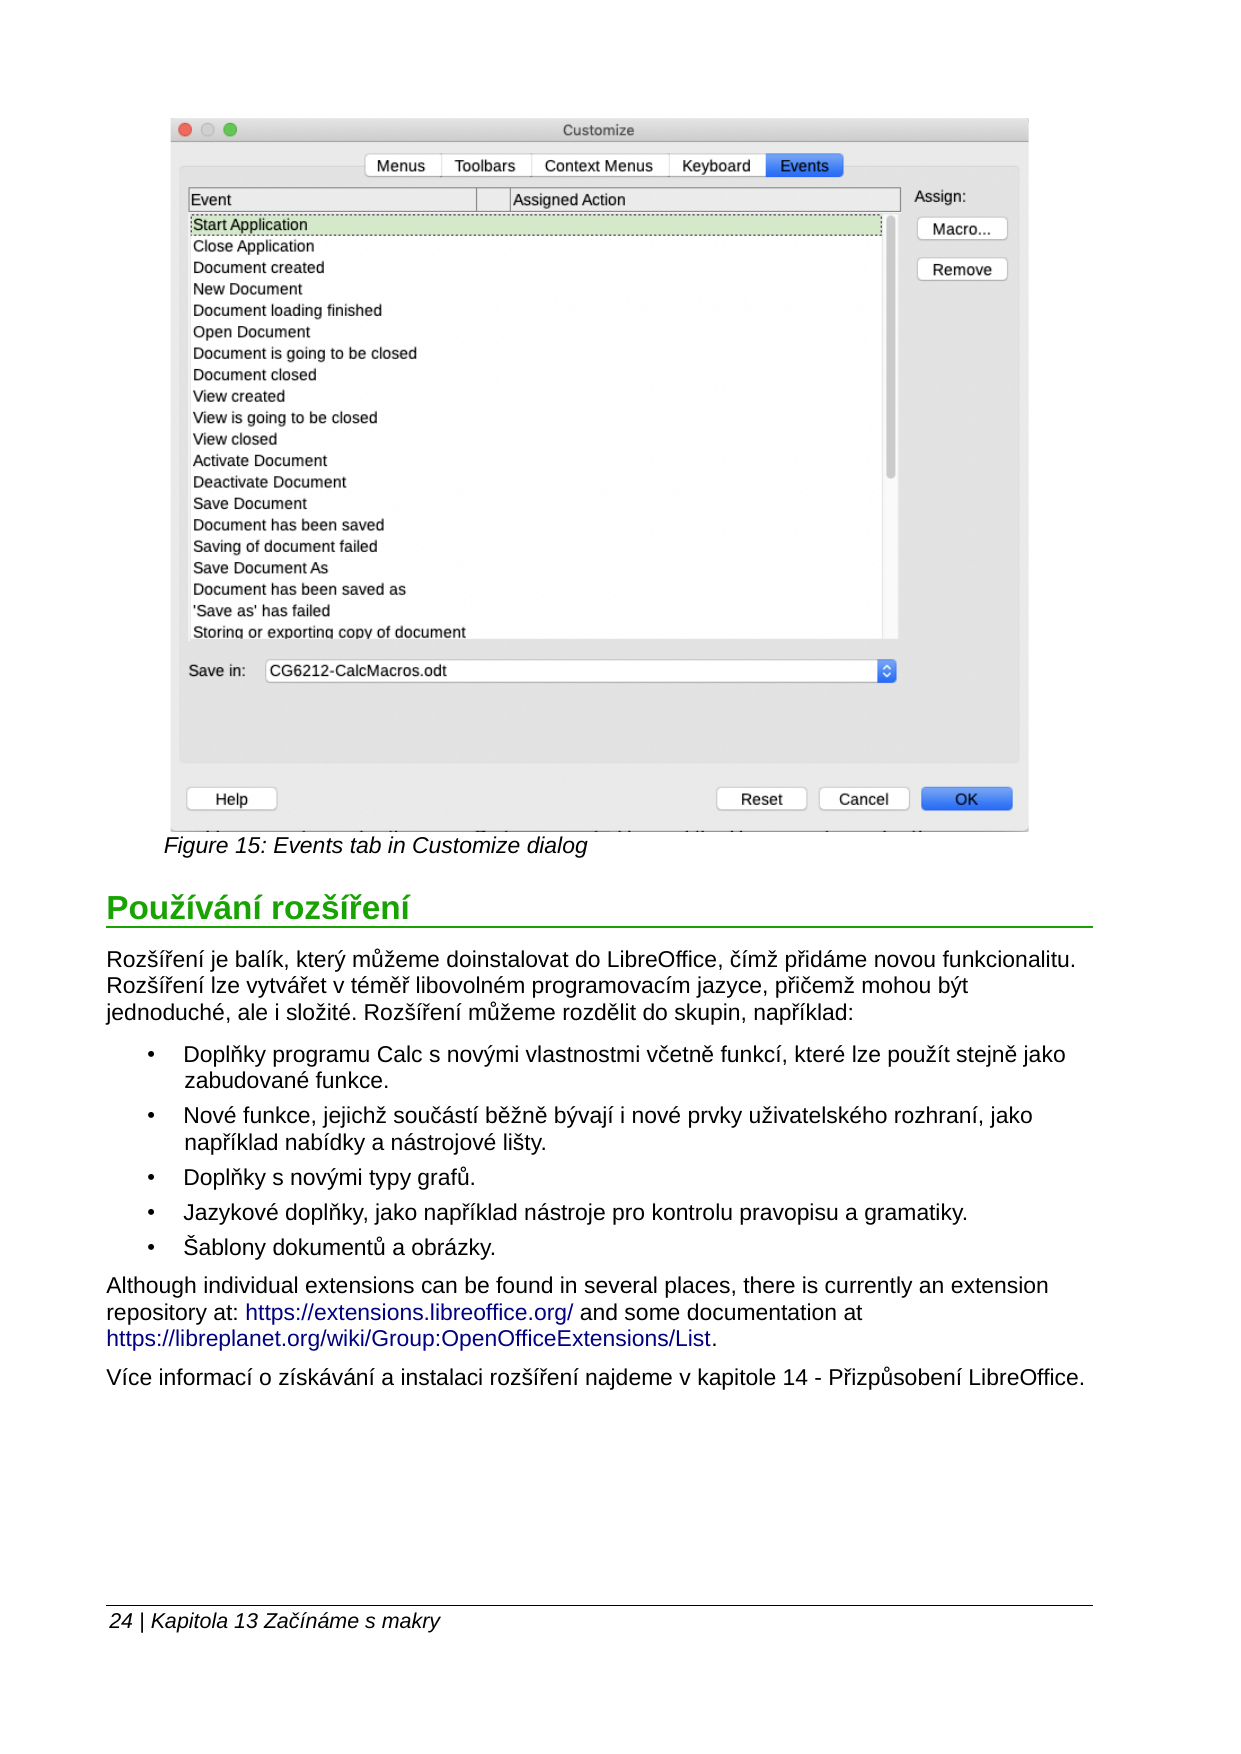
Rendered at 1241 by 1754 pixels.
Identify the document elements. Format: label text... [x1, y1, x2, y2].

text Figure 15: Events tab in Customize dialog [163, 118, 1036, 858]
list Rozšíření je balík, který můžeme doinstalovat do LibreOffice, čímž přidáme novou funkcionalitu. Rozšíření lze vytvářet v téměř libovolném programovacím jazyce, přičemž mohou být jednoduché, ale i složité. Rozšíření můžeme rozdělit do skupin, například: [106, 946, 1093, 1025]
list Doplňky programu Calc s novými vlastnostmi včetně funkcí, které lze použít stejně jako zabudované funkce. [144, 1038, 1093, 1093]
list Nové funkce, jejichž součástí běžně bývají i nové prvky uživatelského rozhraní, jako například nabídky a nástrojové lišty. [144, 1099, 1093, 1155]
text Although individual extensions can be found in several places, there is currently an extension repository at: https://extensions.libreoffice.org/ and some documentation at https://libreplanet.org/wiki/Group:OpenOfficeExtensions/List. [106, 1272, 1093, 1351]
list Doplňky s novými typy grafů. [144, 1161, 1093, 1190]
picture [170, 118, 1029, 832]
subtitle Používání rozšíření [106, 888, 1093, 926]
list Jazykové doplňky, jako například nástroje pro kontrolu pravopisu a gramatiky. [144, 1196, 1093, 1225]
text Více informací o získávání a instalaci rozšíření najdeme v kapitole 14 - Přizpůsobení LibreOffice. [106, 1364, 1093, 1390]
list Šablony dokumentů a obrázky. [144, 1231, 1093, 1263]
